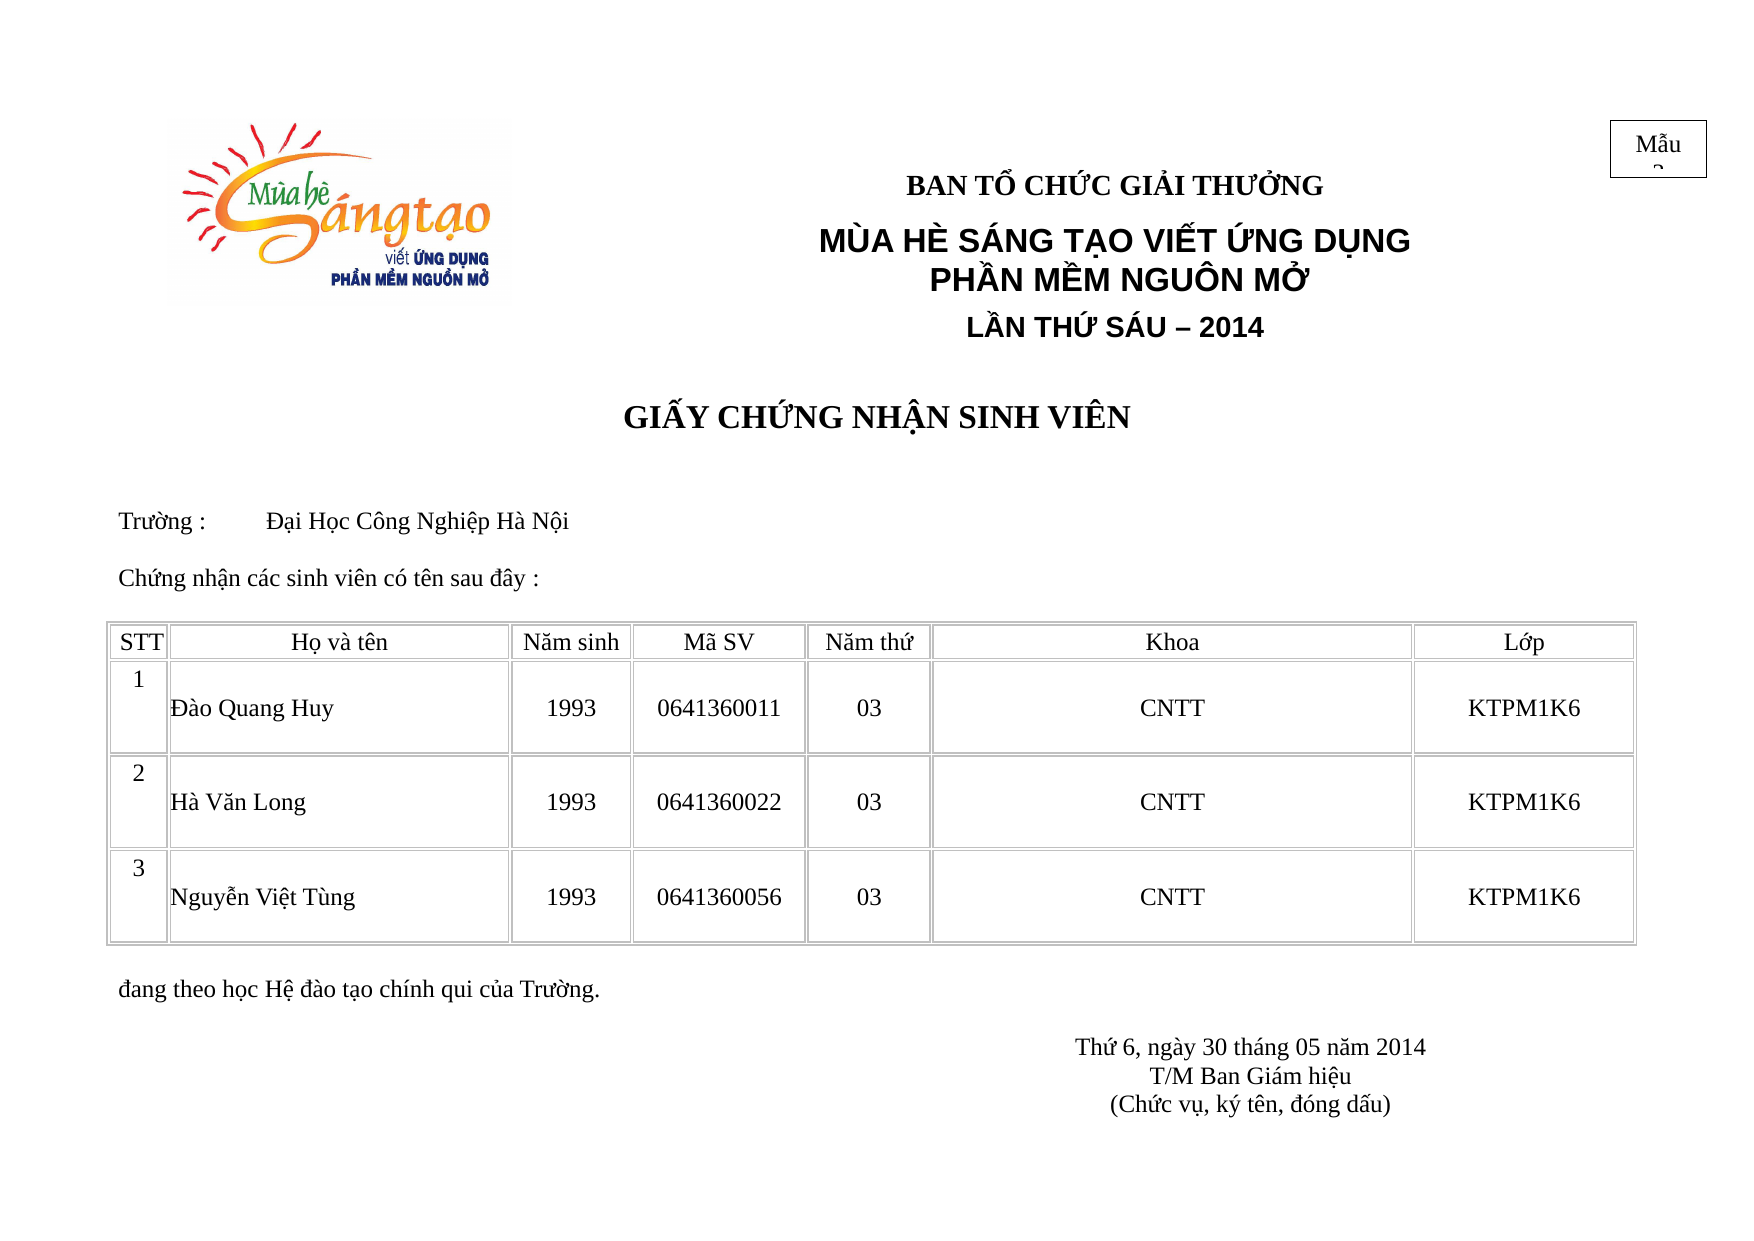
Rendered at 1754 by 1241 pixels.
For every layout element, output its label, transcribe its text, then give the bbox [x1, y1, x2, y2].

text Trường : Đại Học Công Nghiệp Hà Nội [118, 506, 1636, 535]
table_header Lớp [1415, 626, 1633, 658]
table_header Mã SV [634, 626, 804, 658]
table_cell CNTT [934, 851, 1411, 941]
table_header Năm sinh [513, 626, 630, 658]
table_header STT [111, 626, 166, 658]
table_cell 2 [111, 757, 166, 847]
text Chứng nhận các sinh viên có tên sau đây : [118, 563, 1636, 592]
subtitle GIẤY CHỨNG NHẬN SINH VIÊN [118, 398, 1636, 436]
table_header Năm thứ [809, 626, 929, 658]
text T/M Ban Giám hiệu [865, 1061, 1636, 1089]
table_header BAN TỔ CHỨC GIẢI THƯỞNG MÙA HÈ SÁNG TẠO VIẾT ỨNG DỤNG PHẦN MỀM NGUÔN MỞ LẦN THỨ SÁU – 2014 [599, 118, 1631, 344]
table_header BAN TỔ CHỨC GIẢI THƯỞNG MÙA HÈ SÁNG TẠO VIẾT ỨNG DỤNG PHẦN MỀM NGUÔN MỞ LẦN THỨ SÁU – 2014 [1611, 121, 1706, 177]
table_cell 0641360011 [634, 662, 804, 752]
text đang theo học Hệ đào tạo chính qui của Trường. [118, 974, 1636, 1003]
table_cell 0641360022 [634, 757, 804, 847]
table_cell Hà Văn Long [171, 757, 508, 847]
table_cell 0641360056 [634, 851, 804, 941]
table_cell KTPM1K6 [1415, 757, 1633, 847]
table_header Họ và tên [171, 626, 508, 658]
table_cell CNTT [934, 662, 1411, 752]
table_cell 03 [809, 851, 929, 941]
table_cell KTPM1K6 [1415, 662, 1633, 752]
table_cell Đào Quang Huy [171, 662, 508, 752]
table_header Khoa [934, 626, 1411, 658]
table_cell 03 [809, 757, 929, 847]
table_header [81, 118, 598, 344]
text Thứ 6, ngày 30 tháng 05 năm 2014 [865, 1032, 1636, 1061]
table_cell KTPM1K6 [1415, 851, 1633, 941]
table_cell 03 [809, 662, 929, 752]
table_cell Nguyễn Việt Tùng [171, 851, 508, 941]
table_cell 1993 [513, 851, 630, 941]
text (Chức vụ, ký tên, đóng dấu) [865, 1089, 1636, 1118]
table_cell 1993 [513, 757, 630, 847]
table_cell CNTT [934, 757, 1411, 847]
table_cell 1 [111, 662, 166, 752]
table_cell 3 [111, 851, 166, 941]
table_cell 1993 [513, 662, 630, 752]
